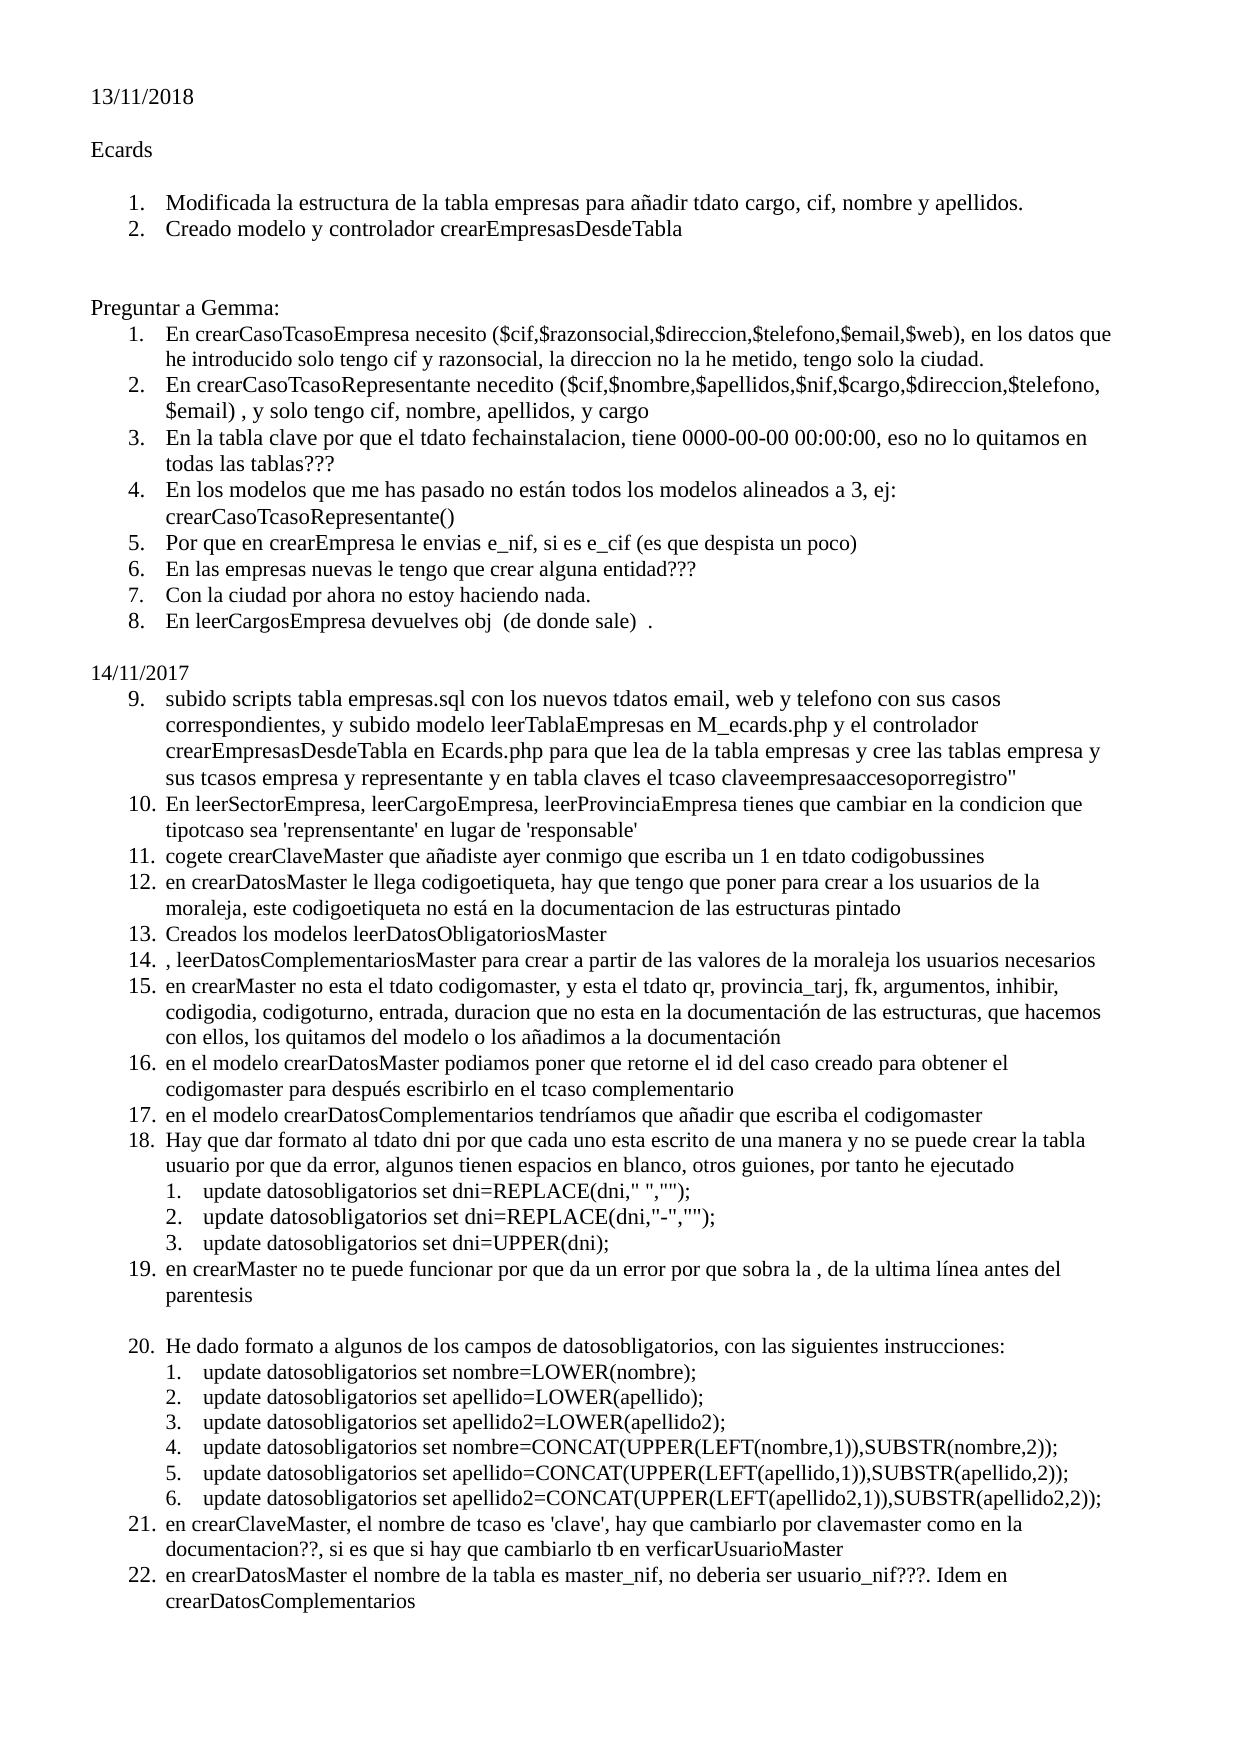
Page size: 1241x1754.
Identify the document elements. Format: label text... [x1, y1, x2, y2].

list update datosobligatorios set dni=UPPER(dni); [165, 1229, 1122, 1256]
text 14/11/2017 [90, 660, 1122, 685]
list Creados los modelos leerDatosObligatoriosMaster [128, 920, 1122, 946]
list en el modelo crearDatosMaster podiamos poner que retorne el id del caso creado para obtener el codigomaster para después escribirlo en el tcaso complementario [128, 1049, 1122, 1101]
list Por que en crearEmpresa le envias e_nif, si es e_cif (es que despista un poco) [128, 529, 1122, 555]
list update datosobligatorios set apellido2=LOWER(apellido2); [165, 1409, 1122, 1434]
list en crearDatosMaster le llega codigoetiqueta, hay que tengo que poner para crear a los usuarios de la moraleja, este codigoetiqueta no está en la documentacion de las estructuras pintado [128, 868, 1122, 920]
list En la tabla clave por que el tdato fechainstalacion, tiene 0000-00-00 00:00:00, eso no lo quitamos en todas las tablas??? [128, 424, 1122, 476]
list en crearDatosMaster el nombre de la tabla es master_nif, no deberia ser usuario_nif???. Idem en crearDatosComplementarios [128, 1561, 1122, 1613]
list He dado formato a algunos de los campos de datosobligatorios, con las siguientes instrucciones: [128, 1333, 1122, 1359]
list Con la ciudad por ahora no estoy haciendo nada. [128, 582, 1122, 607]
text 13/11/2018 [90, 83, 1122, 110]
list subido scripts tabla empresas.sql con los nuevos tdatos email, web y telefono con sus casos correspondientes, y subido modelo leerTablaEmpresas en M_ecards.php y el controlador crearEmpresasDesdeTabla en Ecards.php para que lea de la tabla empresas y cree las tablas empresa y sus tcasos empresa y representante y en tabla claves el tcaso claveempresaaccesoporregistro" [128, 685, 1122, 790]
list En leerSectorEmpresa, leerCargoEmpresa, leerProvinciaEmpresa tienes que cambiar en la condicion que tipotcaso sea 'reprensentante' en lugar de 'responsable' [128, 790, 1122, 842]
list En los modelos que me has pasado no están todos los modelos alineados a 3, ej: crearCasoTcasoRepresentante() [128, 476, 1122, 529]
list en crearClaveMaster, el nombre de tcaso es 'clave', hay que cambiarlo por clavemaster como en la documentacion??, si es que si hay que cambiarlo tb en verficarUsuarioMaster [128, 1510, 1122, 1561]
list update datosobligatorios set nombre=LOWER(nombre); [165, 1359, 1122, 1384]
list update datosobligatorios set dni=REPLACE(dni,"-",""); [165, 1203, 1122, 1229]
list update datosobligatorios set apellido2=CONCAT(UPPER(LEFT(apellido2,1)),SUBSTR(apellido2,2)); [165, 1485, 1122, 1510]
list update datosobligatorios set nombre=CONCAT(UPPER(LEFT(nombre,1)),SUBSTR(nombre,2)); [165, 1434, 1122, 1459]
list Creado modelo y controlador crearEmpresasDesdeTabla [128, 215, 1122, 241]
list update datosobligatorios set dni=REPLACE(dni," ",""); [165, 1178, 1122, 1203]
text Preguntar a Gemma: [90, 294, 1122, 321]
list Hay que dar formato al tdato dni por que cada uno esta escrito de una manera y no se puede crear la tabla usuario por que da error, algunos tienen espacios en blanco, otros guiones, por tanto he ejecutado [128, 1127, 1122, 1178]
list En crearCasoTcasoRepresentante necedito ($cif,$nombre,$apellidos,$nif,$cargo,$direccion,$telefono,$email) , y solo tengo cif, nombre, apellidos, y cargo [128, 371, 1122, 424]
list , leerDatosComplementariosMaster para crear a partir de las valores de la moraleja los usuarios necesarios [128, 946, 1122, 972]
list en crearMaster no esta el tdato codigomaster, y esta el tdato qr, provincia_tarj, fk, argumentos, inhibir, codigodia, codigoturno, entrada, duracion que no esta en la documentación de las estructuras, que hacemos con ellos, los quitamos del modelo o los añadimos a la documentación [128, 972, 1122, 1049]
list Modificada la estructura de la tabla empresas para añadir tdato cargo, cif, nombre y apellidos. [128, 189, 1122, 215]
list En leerCargosEmpresa devuelves obj (de donde sale) . [128, 607, 1122, 633]
list En las empresas nuevas le tengo que crear alguna entidad??? [128, 555, 1122, 582]
list En crearCasoTcasoEmpresa necesito ($cif,$razonsocial,$direccion,$telefono,$email,$web), en los datos que he introducido solo tengo cif y razonsocial, la direccion no la he metido, tengo solo la ciudad. [128, 321, 1122, 371]
list cogete crearClaveMaster que añadiste ayer conmigo que escriba un 1 en tdato codigobussines [128, 842, 1122, 868]
list en el modelo crearDatosComplementarios tendríamos que añadir que escriba el codigomaster [128, 1101, 1122, 1127]
list en crearMaster no te puede funcionar por que da un error por que sobra la , de la ultima línea antes del parentesis [128, 1256, 1122, 1307]
list update datosobligatorios set apellido=CONCAT(UPPER(LEFT(apellido,1)),SUBSTR(apellido,2)); [165, 1459, 1122, 1485]
text Ecards [90, 136, 1122, 162]
list update datosobligatorios set apellido=LOWER(apellido); [165, 1384, 1122, 1409]
